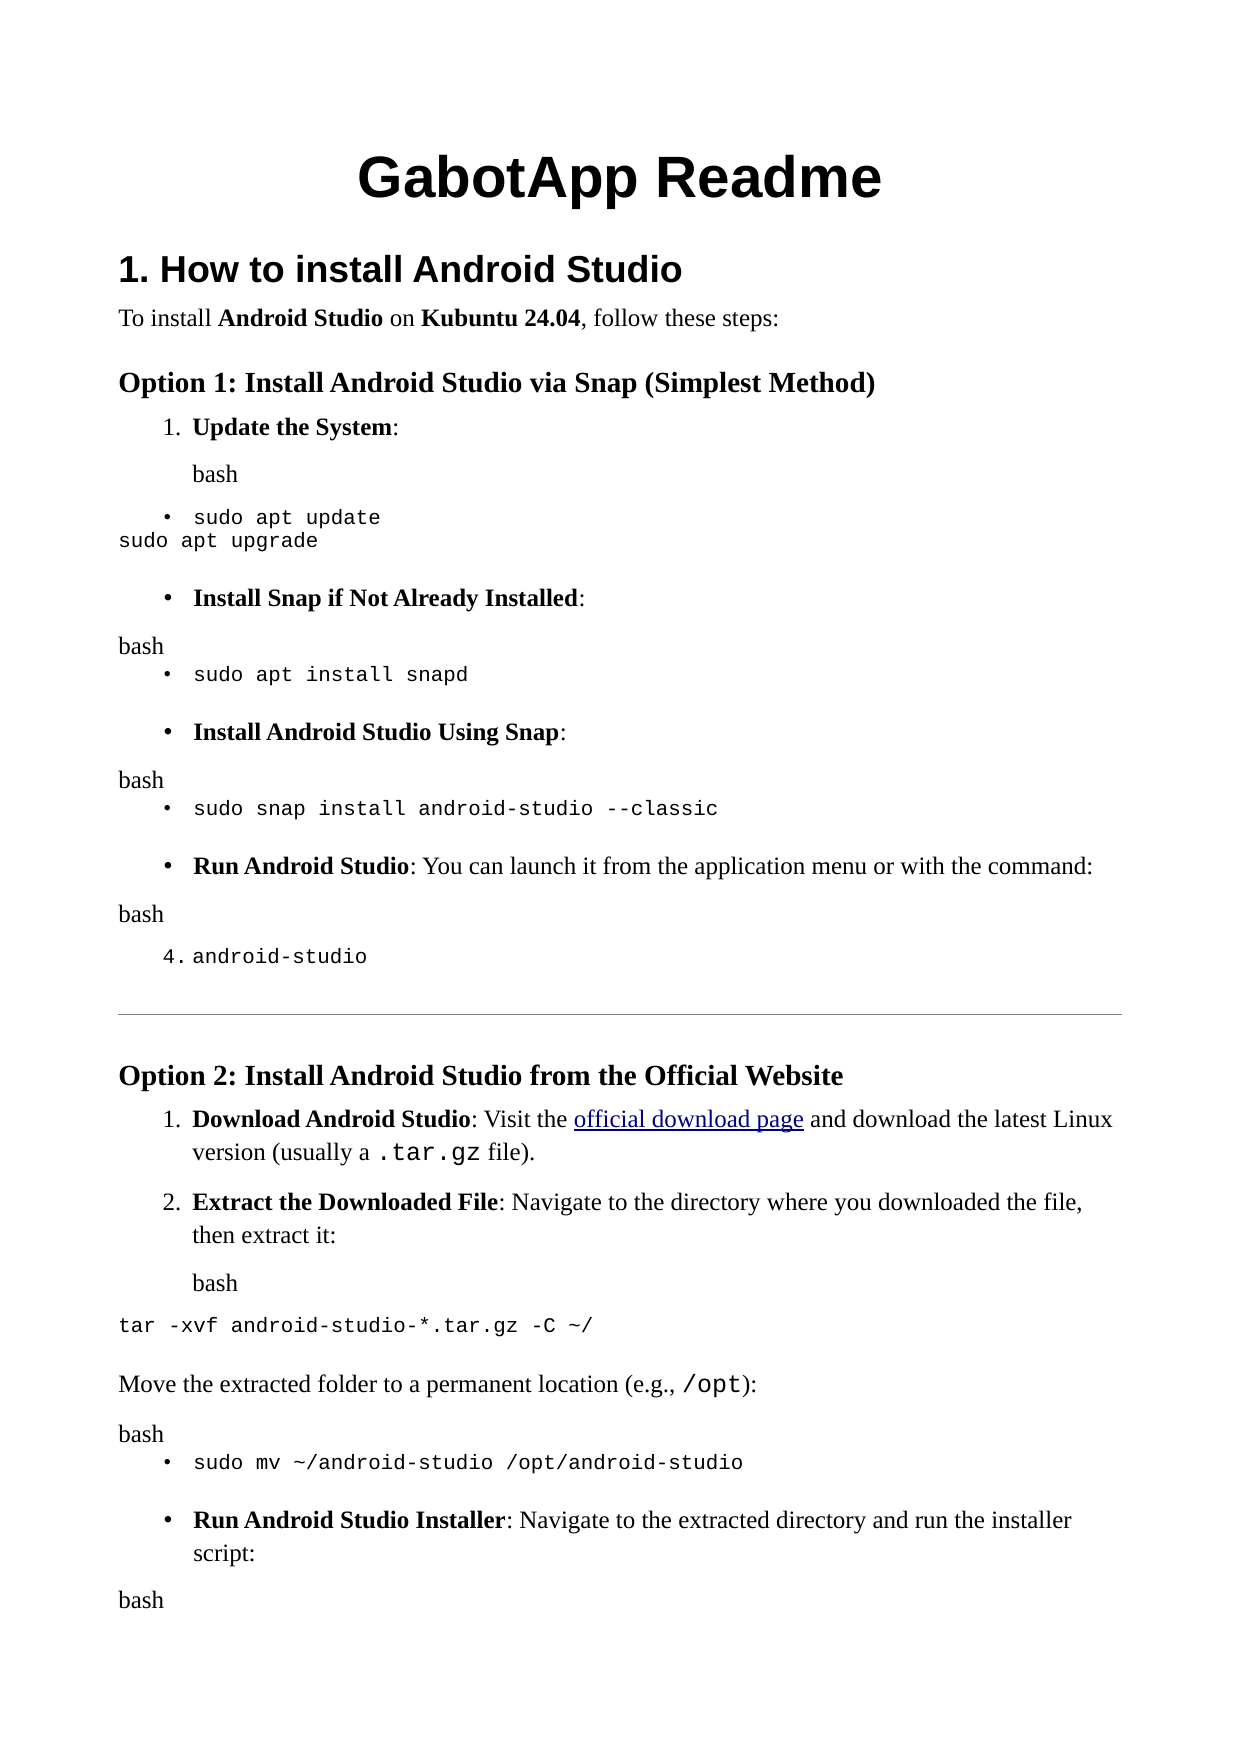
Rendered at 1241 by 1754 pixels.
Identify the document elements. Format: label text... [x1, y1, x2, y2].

text bash [118, 899, 1122, 927]
subtitle Option 1: Install Android Studio via Snap (Simplest Method) [118, 366, 1122, 399]
subtitle 1. How to install Android Studio [118, 248, 1122, 291]
text Move the extracted folder to a permanent location (e.g., /opt): [118, 1369, 1122, 1399]
list sudo snap install android-studio --classic [164, 798, 1122, 822]
list Install Android Studio Using Snap: [164, 717, 1122, 746]
text To install Android Studio on Kubuntu 24.04, follow these steps: [118, 303, 1122, 332]
text bash [118, 631, 1122, 660]
list Update the System: [162, 412, 1122, 440]
list Download Android Studio: Visit the official download page and download the latest Linux version (usually a .tar.gz file). [162, 1104, 1122, 1168]
text bash [118, 765, 1122, 794]
text sudo apt upgrade [118, 530, 1122, 554]
text bash [118, 1585, 1122, 1614]
list sudo apt install snapd [164, 664, 1122, 688]
title GabotApp Readme [118, 143, 1122, 210]
list android-studio [162, 946, 1122, 970]
list Extract the Downloaded File: Navigate to the directory where you downloaded the file, then extract it: [162, 1187, 1122, 1249]
text bash [118, 1419, 1122, 1447]
list bash [162, 459, 1122, 488]
list sudo mv ~/android-studio /opt/android-studio [164, 1452, 1122, 1475]
list Run Android Studio: You can launch it from the application menu or with the command: [164, 851, 1122, 880]
list Install Snap if Not Already Installed: [164, 583, 1122, 612]
list sudo apt update [164, 507, 1122, 530]
list Run Android Studio Installer: Navigate to the extracted directory and run the installer script: [164, 1505, 1122, 1567]
text tar -xvf android-studio-*.tar.gz -C ~/ [118, 1316, 1122, 1339]
list bash [162, 1268, 1122, 1297]
subtitle Option 2: Install Android Studio from the Official Website [118, 1058, 1122, 1092]
